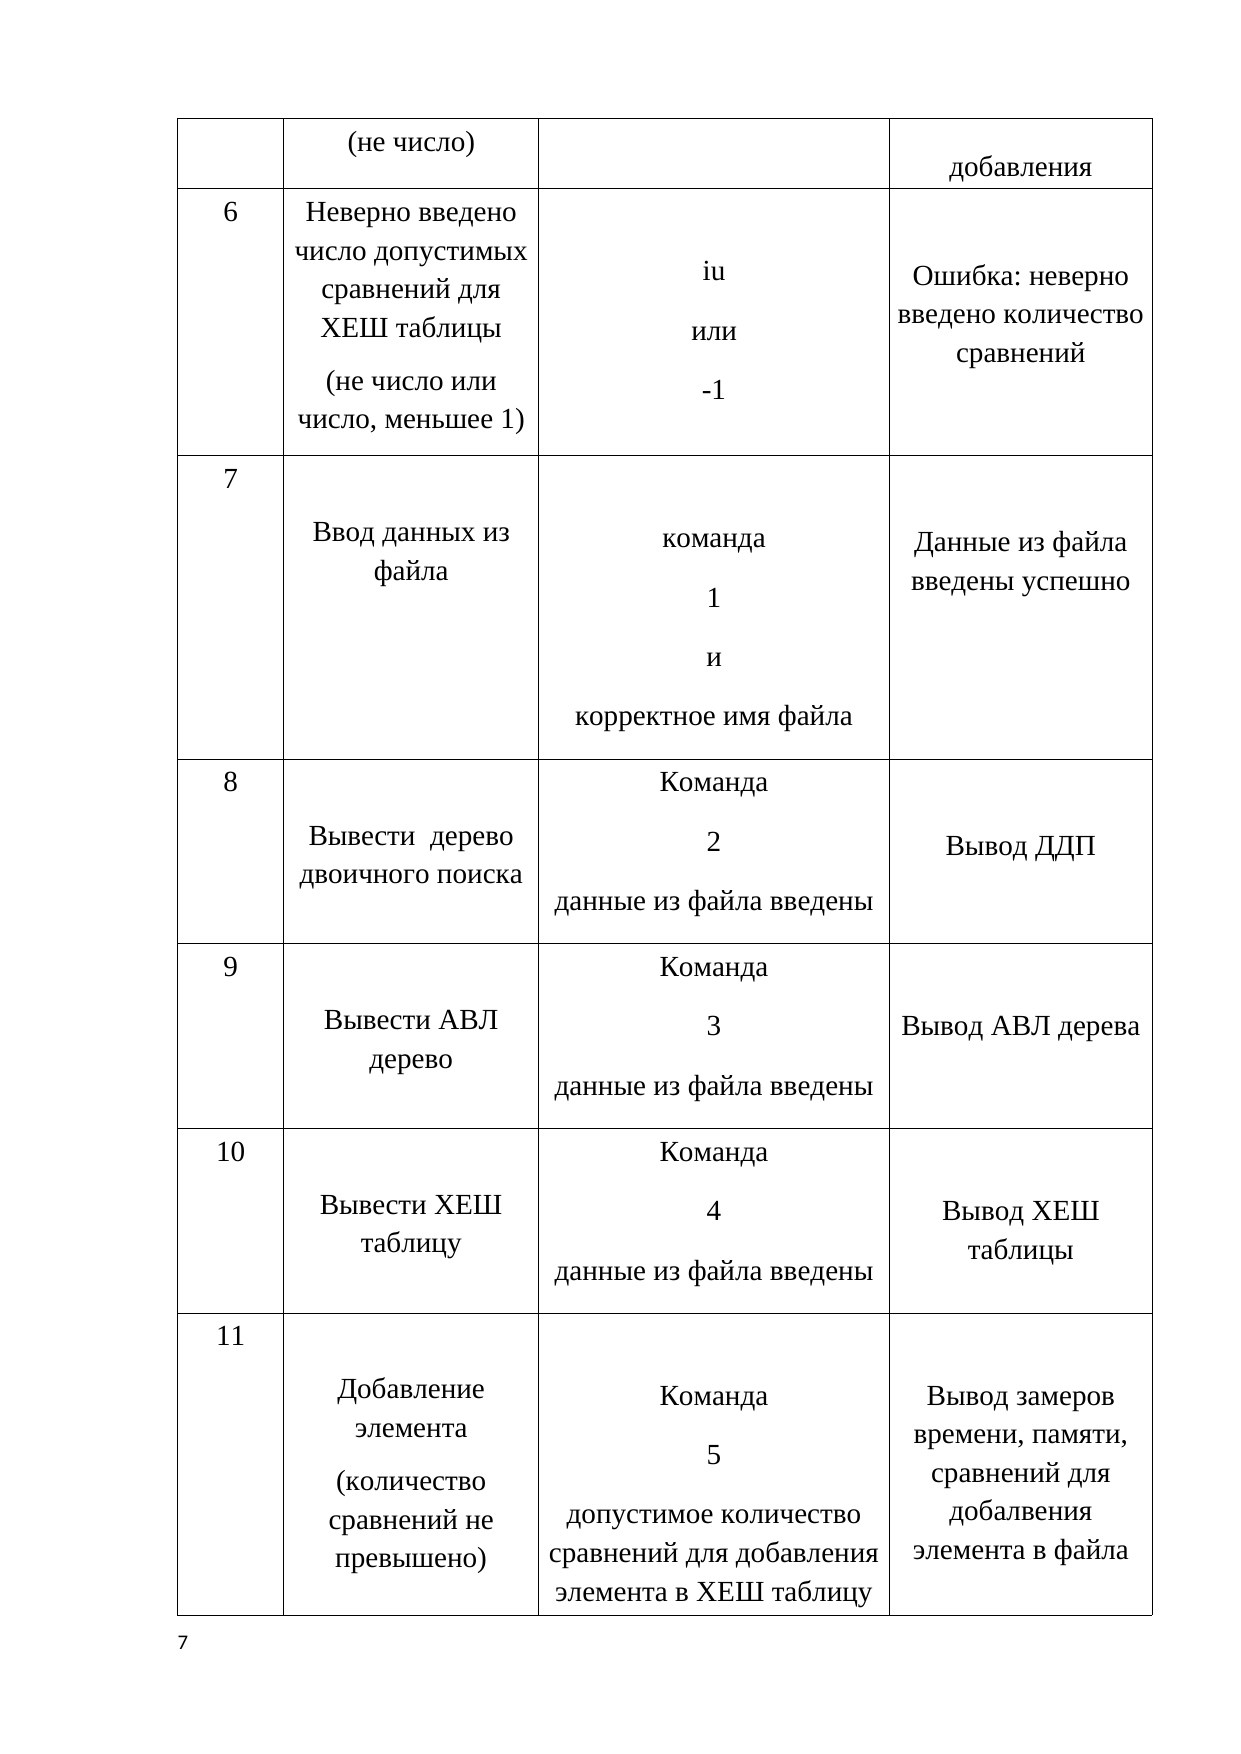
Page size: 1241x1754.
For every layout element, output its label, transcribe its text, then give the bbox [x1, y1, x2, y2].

table_cell Команда 4 данные из файла введены [539, 1129, 889, 1313]
table_cell 10 [178, 1129, 283, 1313]
table_cell Вывести АВЛ дерево [284, 944, 538, 1128]
table_cell добавления [890, 119, 1152, 188]
table_cell 11 [178, 1314, 283, 1615]
table_cell Ввод данных из файла [284, 456, 538, 759]
table_cell Команда 2 данные из файла введены [539, 760, 889, 943]
table_cell [539, 119, 889, 188]
table_cell Неверно введено число допустимых сравнений для ХЕШ таблицы (не число или число, меньшее 1) [284, 189, 538, 455]
table_cell Добавление элемента (количество сравнений не превышено) [284, 1314, 538, 1615]
table_cell [178, 119, 283, 188]
table_cell iu или -1 [539, 189, 889, 455]
table_cell Данные из файла введены успешно [890, 456, 1152, 759]
table_cell Команда 3 данные из файла введены [539, 944, 889, 1128]
table_cell Ошибка: неверно введено количество сравнений [890, 189, 1152, 455]
table_cell 8 [178, 760, 283, 943]
table_cell 9 [178, 944, 283, 1128]
table_cell (не число) [284, 119, 538, 188]
table_cell команда 1 и корректное имя файла [539, 456, 889, 759]
table_cell Вывести ХЕШ таблицу [284, 1129, 538, 1313]
table_cell Вывести дерево двоичного поиска [284, 760, 538, 943]
table_cell Команда 5 допустимое количество сравнений для добавления элемента в ХЕШ таблицу [539, 1314, 889, 1615]
table_cell 7 [178, 456, 283, 759]
table_cell 6 [178, 189, 283, 455]
table_cell Вывод АВЛ дерева [890, 944, 1152, 1128]
table_cell Вывод замеров времени, памяти, сравнений для добалвения элемента в файла [890, 1314, 1152, 1615]
table_cell Вывод ДДП [890, 760, 1152, 943]
table_cell Вывод ХЕШ таблицы [890, 1129, 1152, 1313]
